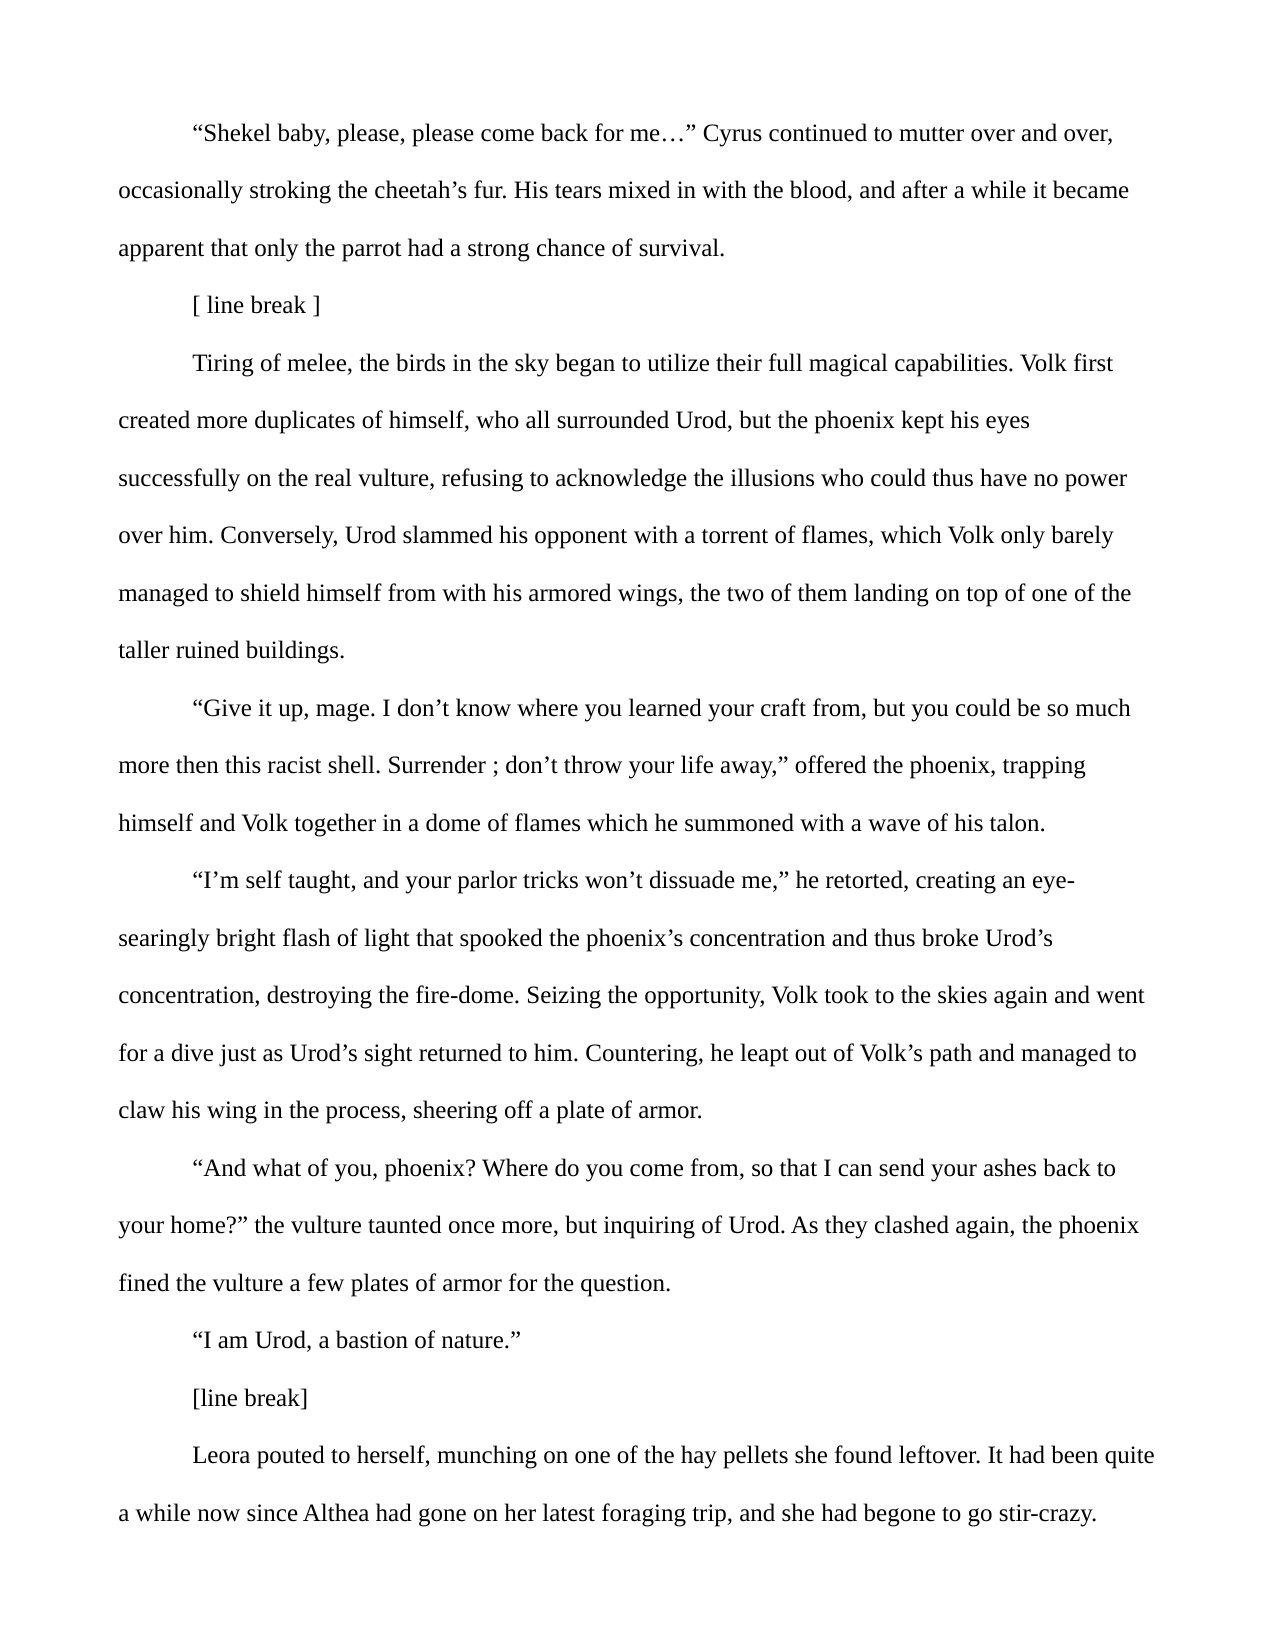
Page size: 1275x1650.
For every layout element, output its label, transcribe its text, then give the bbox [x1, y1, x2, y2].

text [line break] [118, 1383, 1157, 1412]
text “I’m self taught, and your parlor tricks won’t dissuade me,” he retorted, creating an eye-searingly bright flash of light that spooked the phoenix’s concentration and thus broke Urod’s concentration, destroying the fire-dome. Seizing the opportunity, Volk took to the skies again and went for a dive just as Urod’s sight returned to him. Countering, he leapt out of Volk’s path and managed to claw his wing in the process, sheering off a plate of armor. [118, 866, 1157, 1124]
text [ line break ] [118, 291, 1157, 319]
text “I am Urod, a bastion of nature.” [118, 1326, 1157, 1354]
text “Shekel baby, please, please come back for me…” Cyrus continued to mutter over and over, occasionally stroking the cheetah’s fur. His tears mixed in with the blood, and after a while it became apparent that only the parrot had a strong chance of survival. [118, 118, 1157, 262]
text Leora pouted to herself, munching on one of the hay pellets she found leftover. It had been quite a while now since Althea had gone on her latest foraging trip, and she had begone to go stir-crazy. [118, 1441, 1157, 1527]
text “And what of you, phoenix? Where do you come from, so that I can send your ashes back to your home?” the vulture taunted once more, but inquiring of Urod. As they clashed again, the phoenix fined the vulture a few plates of armor for the question. [118, 1153, 1157, 1297]
text “Give it up, mage. I don’t know where you learned your craft from, but you could be so much more then this racist shell. Surrender ; don’t throw your life away,” offered the phoenix, trapping himself and Volk together in a dome of flames which he summoned with a wave of his talon. [118, 693, 1157, 837]
text Tiring of melee, the birds in the sky began to utilize their full magical capabilities. Volk first created more duplicates of himself, who all surrounded Urod, but the phoenix kept his eyes successfully on the real vulture, refusing to acknowledge the illusions who could thus have no power over him. Conversely, Urod slammed his opponent with a torrent of flames, which Volk only barely managed to shield himself from with his armored wings, the two of them landing on top of one of the taller ruined buildings. [118, 348, 1157, 664]
